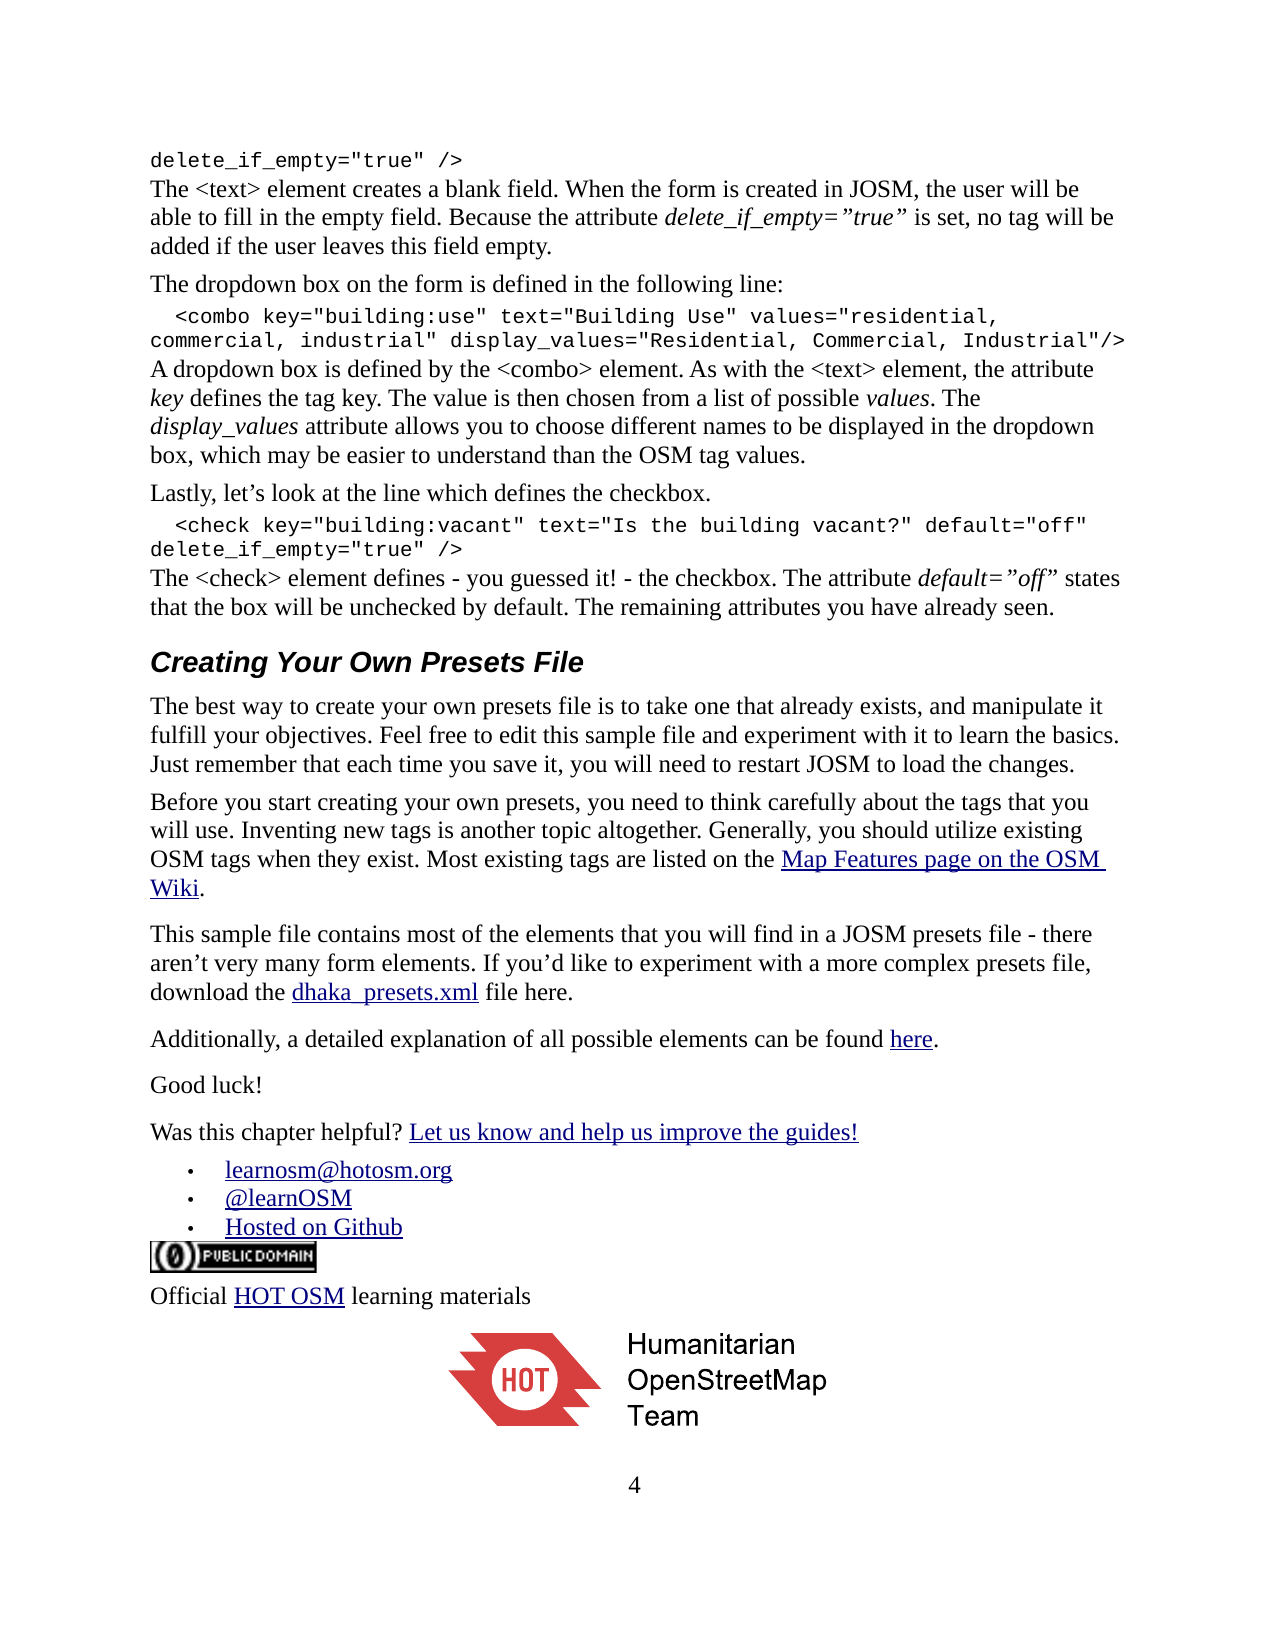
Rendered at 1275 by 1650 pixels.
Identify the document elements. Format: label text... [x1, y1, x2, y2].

text The <check> element defines - you guessed it! - the checkbox. The attribute default=”off” states that the box will be unchecked by default. The remaining attributes you have already seen. [150, 563, 1125, 620]
text A dropdown box is defined by the <combo> element. As with the <text> element, the attribute key defines the tag key. The value is then chosen from a list of possible values. The display_values attribute allows you to choose different names to be displayed in the dropdown box, which may be easier to understand than the OSM tag values. [150, 354, 1125, 469]
text The best way to create your own presets file is to take one that already exists, and manipulate it fulfill your objectives. Feel free to edit this sample file and experiment with it to learn the basics. Just remember that each time you save it, you will need to restart JOSM to load the changes. [150, 691, 1125, 778]
list learnosm@hotosm.org [187, 1155, 1125, 1183]
text delete_if_empty="true" /> [150, 150, 1125, 174]
subtitle Creating Your Own Presets File [150, 645, 1125, 679]
picture [150, 1241, 317, 1273]
text <combo key="building:use" text="Building Use" values="residential, commercial, industrial" display_values="Residential, Commercial, Industrial"/> [150, 307, 1125, 354]
text The <text> element creates a blank field. When the form is created in JOSM, the user will be able to fill in the empty field. Because the attribute delete_if_empty=”true” is set, no tag will be added if the user leaves this field empty. [150, 174, 1125, 260]
text Good luck! [150, 1070, 1125, 1099]
text Official HOT OSM learning materials [150, 1281, 1125, 1310]
text <check key="building:vacant" text="Is the building vacant?" default="off" delete_if_empty="true" /> [150, 516, 1125, 563]
list @learnOSM [187, 1183, 1125, 1212]
text This sample file contains most of the elements that you will find in a JOSM presets file - there aren’t very many form elements. If you’d like to experiment with a more complex presets file, download the dhaka_presets.xml file here. [150, 919, 1125, 1006]
text Lastly, let’s look at the line which defines the checkbox. [150, 478, 1125, 507]
text Before you start creating your own presets, you need to think carefully about the tags that you will use. Inventing new tags is another topic altogether. Generally, you should utilize existing OSM tags when they exist. Most existing tags are listed on the Map Features page on the OSM Wiki. [150, 787, 1125, 902]
text Additionally, a detailed explanation of all possible elements can be found here. [150, 1024, 1125, 1052]
text Was this chapter helpful? Let us know and help us improve the guides! [150, 1117, 1125, 1146]
list Hosted on Github [187, 1212, 1125, 1241]
text The dropdown box on the form is defined in the following line: [150, 269, 1125, 298]
